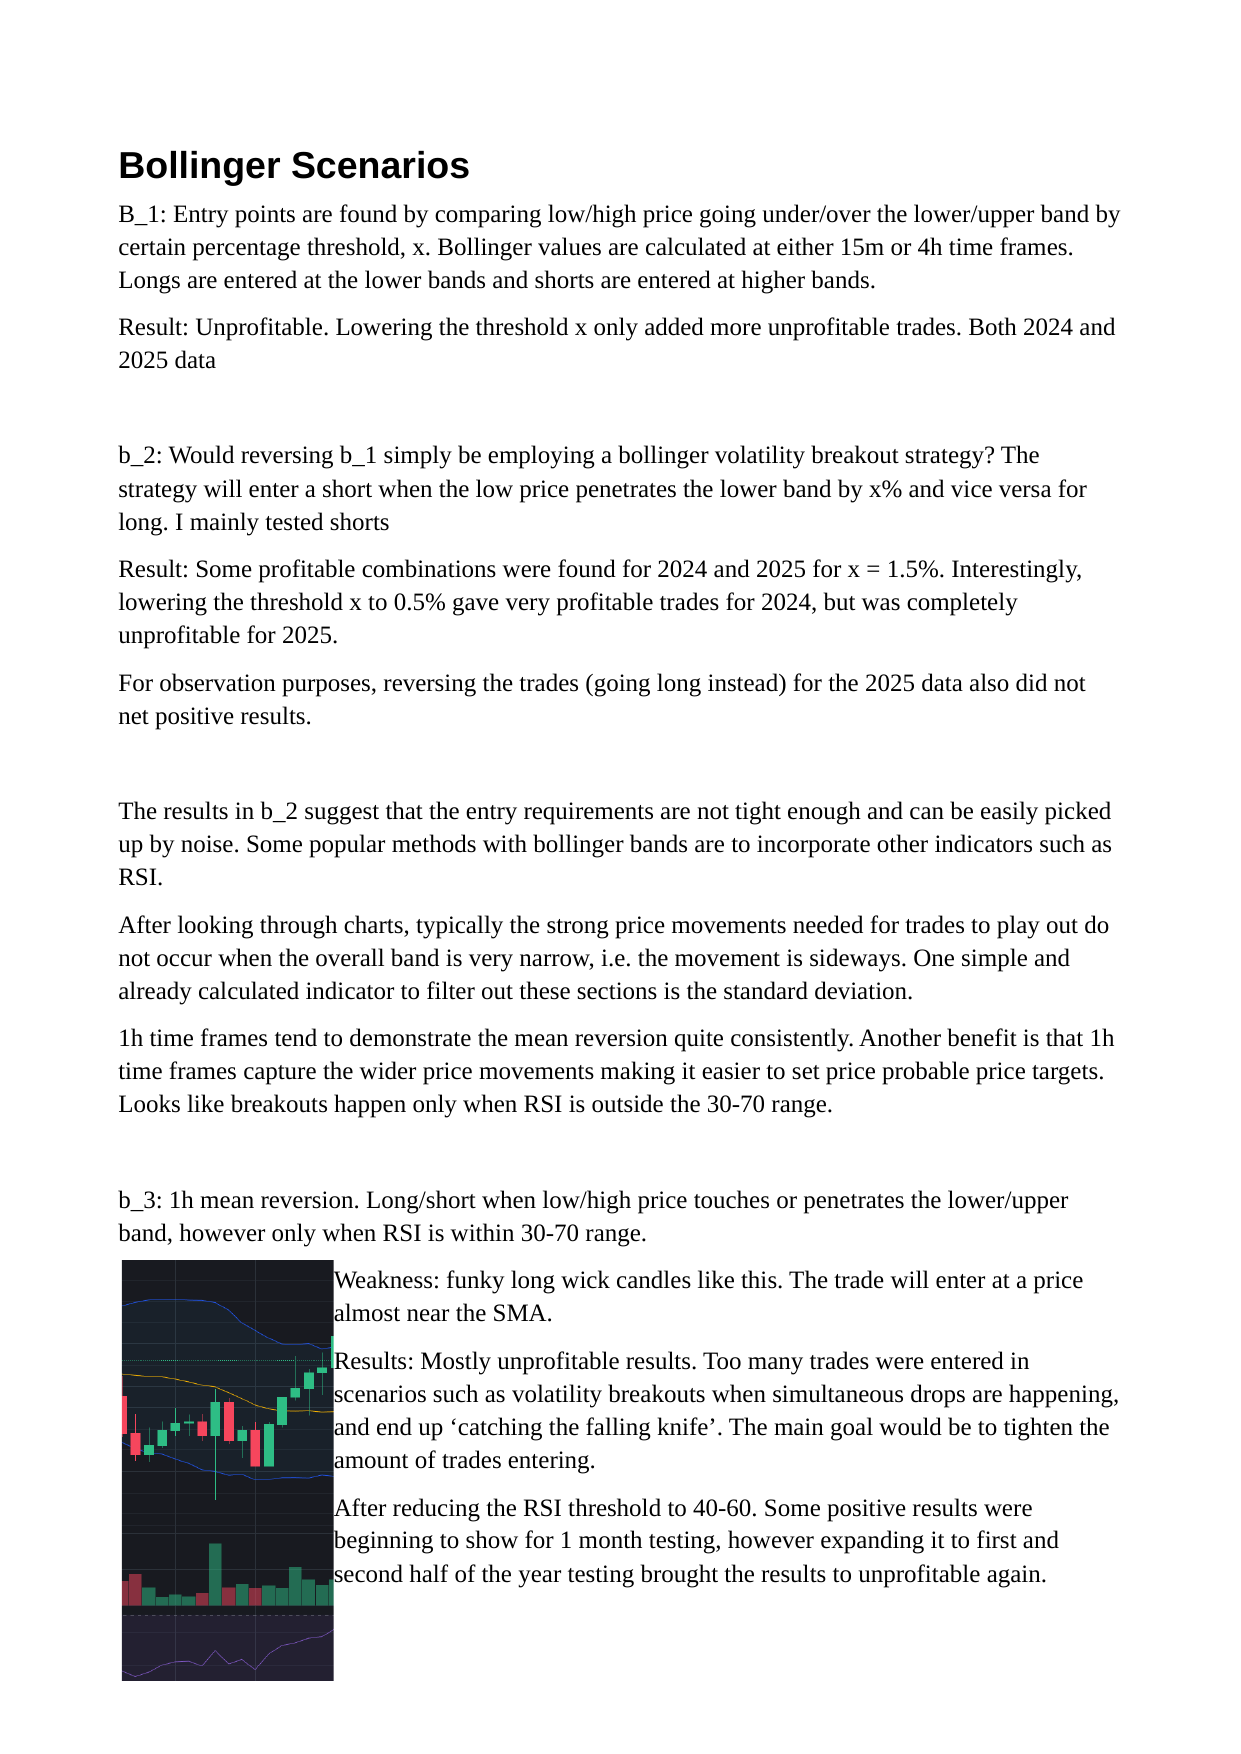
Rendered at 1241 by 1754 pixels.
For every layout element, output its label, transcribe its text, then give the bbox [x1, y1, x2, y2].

subtitle Bollinger Scenarios [118, 143, 1122, 186]
text 1h time frames tend to demonstrate the mean reversion quite consistently. Another benefit is that 1h time frames capture the wider price movements making it easier to set price probable price targets. Looks like breakouts happen only when RSI is outside the 30-70 range. [118, 1023, 1122, 1118]
text Result: Unprofitable. Lowering the threshold x only added more unprofitable trades. Both 2024 and 2025 data [118, 312, 1122, 374]
text b_3: 1h mean reversion. Long/short when low/high price touches or penetrates the lower/upper band, however only when RSI is within 30-70 range. [118, 1185, 1122, 1246]
text B_1: Entry points are found by comparing low/high price going under/over the lower/upper band by certain percentage threshold, x. Bollinger values are calculated at either 15m or 4h time frames. Longs are entered at the lower bands and shorts are entered at higher bands. [118, 199, 1122, 293]
text Results: Mostly unprofitable results. Too many trades were entered in scenarios such as volatility breakouts when simultaneous drops are happening, and end up ‘catching the falling knife’. The main goal would be to tighten the amount of trades entering. [334, 1346, 1122, 1474]
text The results in b_2 suggest that the entry requirements are not tight enough and can be easily picked up by noise. Some popular methods with bollinger bands are to incorporate other indicators such as RSI. [118, 796, 1122, 891]
text b_2: Would reversing b_1 simply be employing a bollinger volatility breakout strategy? The strategy will enter a short when the low price penetrates the lower band by x% and vice versa for long. I mainly tested shorts [118, 441, 1122, 535]
text After reducing the RSI threshold to 40-60. Some positive results were beginning to show for 1 month testing, however expanding it to first and second half of the year testing brought the results to unprofitable again. [334, 1493, 1122, 1587]
picture [121, 1260, 334, 1681]
text Result: Some profitable combinations were found for 2024 and 2025 for x = 1.5%. Interestingly, lowering the threshold x to 0.5% gave very profitable trades for 2024, but was completely unprofitable for 2025. [118, 554, 1122, 649]
text After looking through charts, typically the strong price movements needed for trades to play out do not occur when the overall band is very narrow, i.e. the movement is sideways. One simple and already calculated indicator to filter out these sections is the standard deviation. [118, 910, 1122, 1004]
text Weakness: funky long wick candles like this. The trade will enter at a price almost near the SMA. [334, 1265, 1122, 1327]
text For observation purposes, reversing the trades (going long instead) for the 2025 data also did not net positive results. [118, 668, 1122, 730]
